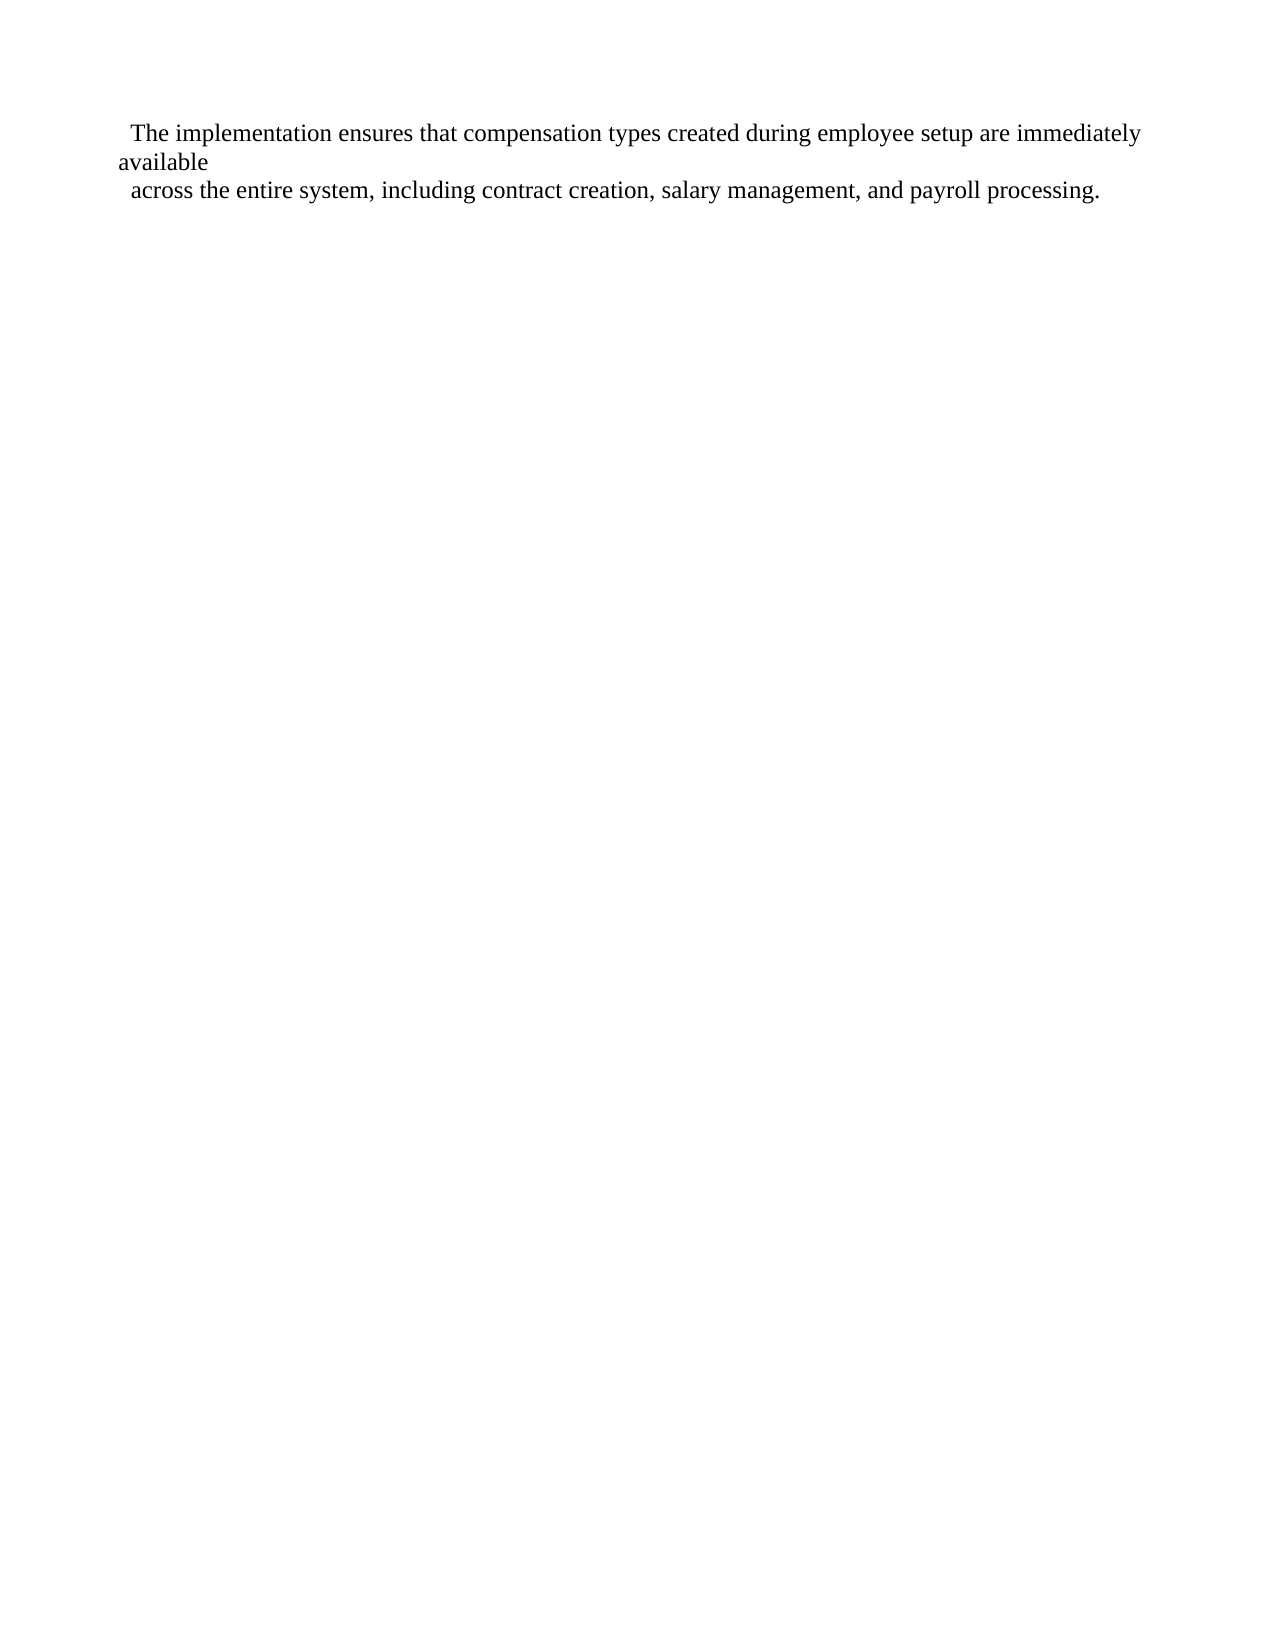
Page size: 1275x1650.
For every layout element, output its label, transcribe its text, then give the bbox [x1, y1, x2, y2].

text across the entire system, including contract creation, salary management, and payroll processing. [118, 176, 1157, 204]
text The implementation ensures that compensation types created during employee setup are immediately available [118, 118, 1157, 176]
